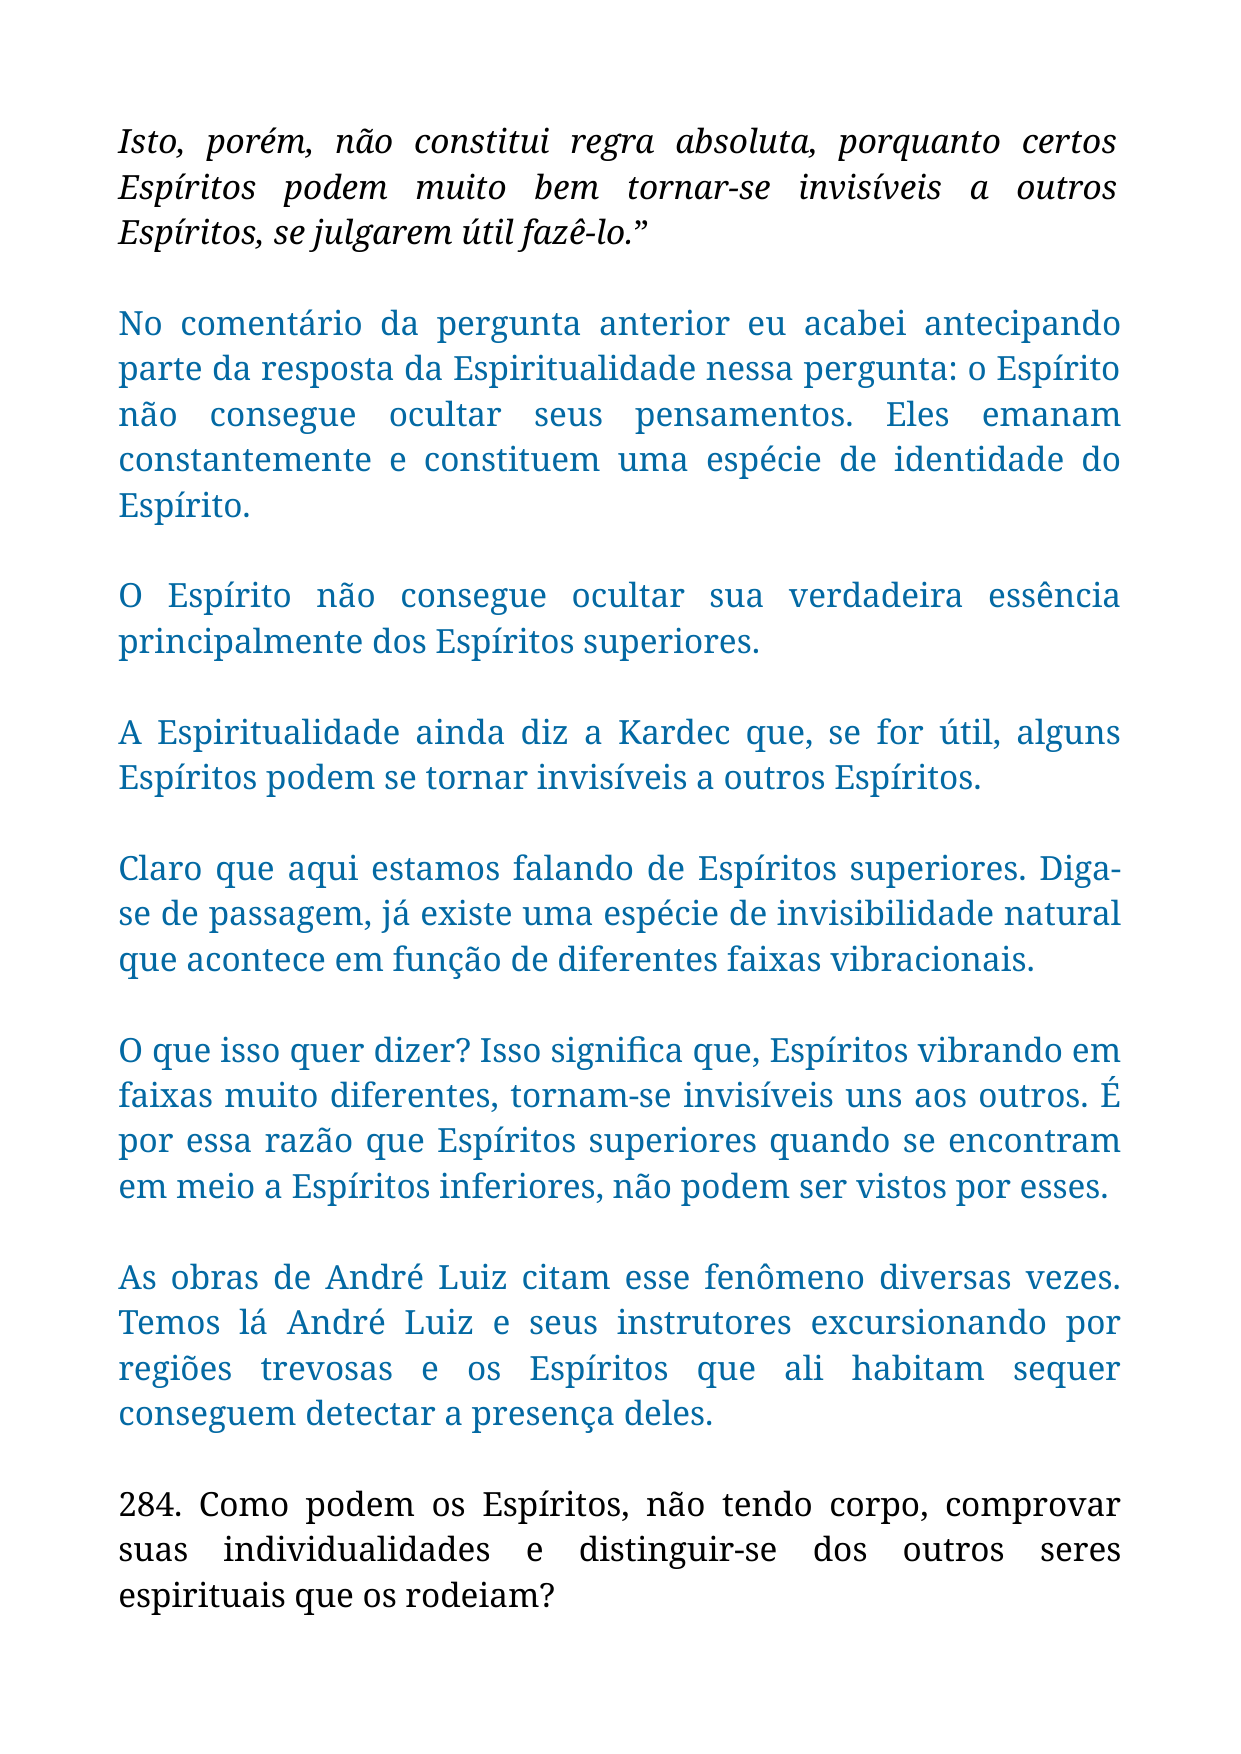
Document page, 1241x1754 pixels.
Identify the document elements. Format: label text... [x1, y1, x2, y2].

text O que isso quer dizer? Isso significa que, Espíritos vibrando em faixas muito diferentes, tornam-se invisíveis uns aos outros. É por essa razão que Espíritos superiores quando se encontram em meio a Espíritos inferiores, não podem ser vistos por esses. [118, 1026, 1122, 1208]
text A Espiritualidade ainda diz a Kardec que, se for útil, alguns Espíritos podem se tornar invisíveis a outros Espíritos. [118, 708, 1122, 799]
text Isto, porém, não constitui regra absoluta, porquanto certos Espíritos podem muito bem tornar-se invisíveis a outros Espíritos, se julgarem útil fazê-lo.” [118, 118, 1122, 254]
text O Espírito não consegue ocultar sua verdadeira essência principalmente dos Espíritos superiores. [118, 572, 1122, 663]
text As obras de André Luiz citam esse fenômeno diversas vezes. Temos lá André Luiz e seus instrutores excursionando por regiões trevosas e os Espíritos que ali habitam sequer conseguem detectar a presença deles. [118, 1253, 1122, 1435]
text Claro que aqui estamos falando de Espíritos superiores. Diga-se de passagem, já existe uma espécie de invisibilidade natural que acontece em função de diferentes faixas vibracionais. [118, 845, 1122, 981]
text 284. Como podem os Espíritos, não tendo corpo, comprovar suas individualidades e distinguir-se dos outros seres espirituais que os rodeiam? [118, 1481, 1122, 1617]
text No comentário da pergunta anterior eu acabei antecipando parte da resposta da Espiritualidade nessa pergunta: o Espírito não consegue ocultar seus pensamentos. Eles emanam constantemente e constituem uma espécie de identidade do Espírito. [118, 300, 1122, 527]
